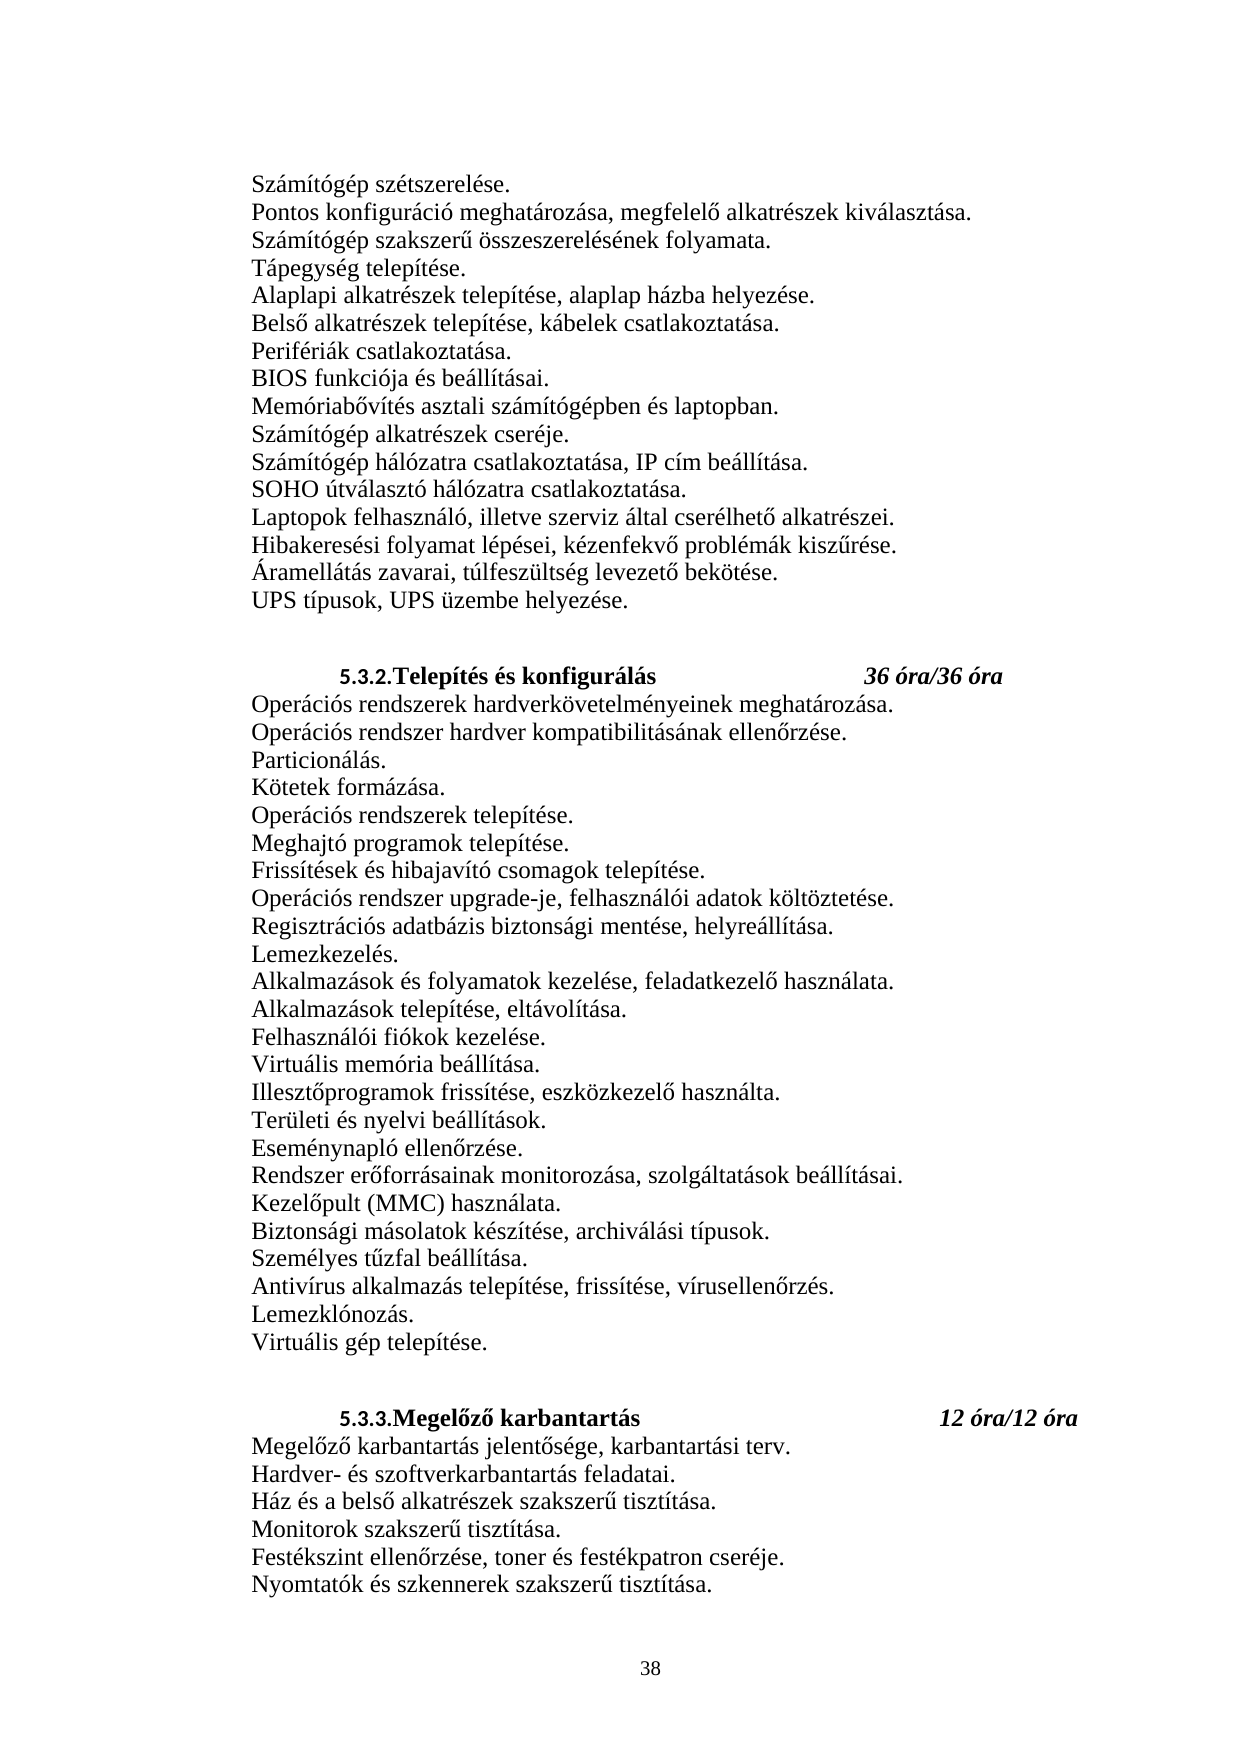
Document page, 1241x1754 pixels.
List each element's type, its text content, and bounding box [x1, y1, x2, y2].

text Kezelőpult (MMC) használata. [236, 1189, 1093, 1217]
text Eseménynapló ellenőrzése. [236, 1134, 1093, 1161]
text Hibakeresési folyamat lépései, kézenfekvő problémák kiszűrése. [222, 531, 1093, 558]
text Meghajtó programok telepítése. [236, 829, 1093, 857]
text Lemezklónozás. [236, 1300, 1093, 1328]
text Számítógép szakszerű összeszerelésének folyamata. [222, 226, 1093, 254]
text Nyomtatók és szkennerek szakszerű tisztítása. [236, 1571, 1093, 1598]
text Illesztőprogramok frissítése, eszközkezelő használta. [236, 1078, 1093, 1106]
text Lemezkezelés. [236, 940, 1093, 967]
text BIOS funkciója és beállításai. [222, 364, 1093, 392]
text Operációs rendszerek telepítése. [236, 801, 1093, 829]
text Megelőző karbantartás jelentősége, karbantartási terv. [236, 1432, 1093, 1460]
text Számítógép szétszerelése. [222, 171, 1093, 198]
text Monitorok szakszerű tisztítása. [236, 1515, 1093, 1543]
text Belső alkatrészek telepítése, kábelek csatlakoztatása. [222, 309, 1093, 337]
text Antivírus alkalmazás telepítése, frissítése, vírusellenőrzés. [236, 1272, 1093, 1300]
text Operációs rendszer hardver kompatibilitásának ellenőrzése. [236, 718, 1093, 746]
text Kötetek formázása. [236, 773, 1093, 801]
text Perifériák csatlakoztatása. [222, 337, 1093, 364]
list Megelőző karbantartás 12 óra/12 óra [133, 1404, 1093, 1432]
text Pontos konfiguráció meghatározása, megfelelő alkatrészek kiválasztása. [222, 198, 1093, 226]
text Áramellátás zavarai, túlfeszültség levezető bekötése. [222, 558, 1093, 586]
text Laptopok felhasználó, illetve szerviz által cserélhető alkatrészei. [222, 503, 1093, 531]
text Alkalmazások és folyamatok kezelése, feladatkezelő használata. [236, 967, 1093, 995]
text Operációs rendszer upgrade-je, felhasználói adatok költöztetése. [236, 884, 1093, 912]
text Rendszer erőforrásainak monitorozása, szolgáltatások beállításai. [236, 1161, 1093, 1189]
text Számítógép alkatrészek cseréje. [222, 420, 1093, 448]
text UPS típusok, UPS üzembe helyezése. [222, 586, 1093, 614]
text Ház és a belső alkatrészek szakszerű tisztítása. [236, 1487, 1093, 1515]
text Virtuális memória beállítása. [236, 1051, 1093, 1078]
list Telepítés és konfigurálás 36 óra/36 óra [133, 662, 1093, 690]
text Operációs rendszerek hardverkövetelményeinek meghatározása. [236, 690, 1093, 718]
text Frissítések és hibajavító csomagok telepítése. [236, 857, 1093, 884]
text Memóriabővítés asztali számítógépben és laptopban. [222, 392, 1093, 420]
text Virtuális gép telepítése. [236, 1328, 1093, 1355]
text Tápegység telepítése. [222, 254, 1093, 281]
text Felhasználói fiókok kezelése. [236, 1023, 1093, 1051]
text SOHO útválasztó hálózatra csatlakoztatása. [222, 475, 1093, 503]
text Regisztrációs adatbázis biztonsági mentése, helyreállítása. [236, 912, 1093, 940]
text Hardver- és szoftverkarbantartás feladatai. [236, 1460, 1093, 1487]
text Számítógép hálózatra csatlakoztatása, IP cím beállítása. [222, 448, 1093, 475]
text Személyes tűzfal beállítása. [236, 1244, 1093, 1272]
text Területi és nyelvi beállítások. [236, 1106, 1093, 1134]
text Biztonsági másolatok készítése, archiválási típusok. [236, 1217, 1093, 1244]
text Particionálás. [236, 746, 1093, 773]
text Alkalmazások telepítése, eltávolítása. [236, 995, 1093, 1023]
text Alaplapi alkatrészek telepítése, alaplap házba helyezése. [222, 281, 1093, 309]
text Festékszint ellenőrzése, toner és festékpatron cseréje. [236, 1543, 1093, 1571]
